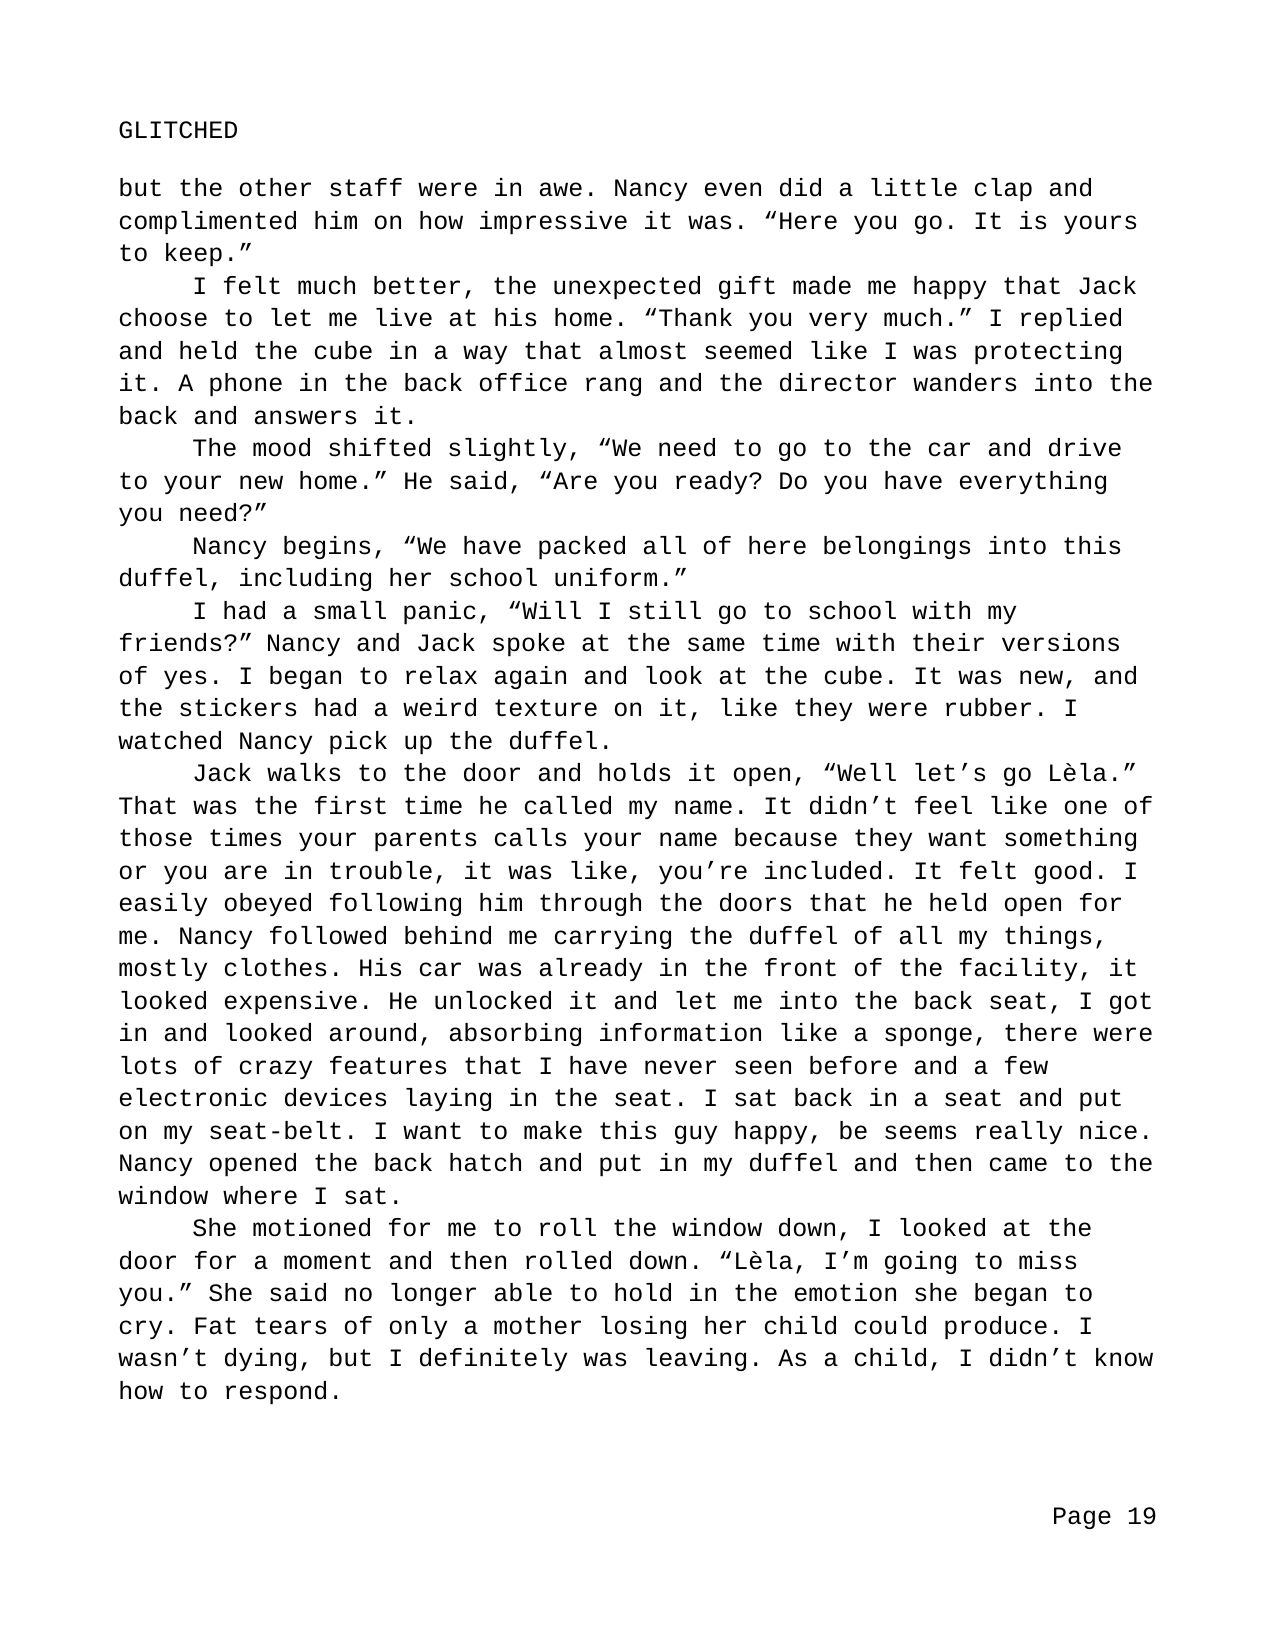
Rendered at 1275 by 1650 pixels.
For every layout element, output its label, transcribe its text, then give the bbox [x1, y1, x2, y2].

text but the other staff were in awe. Nancy even did a little clap and complimented him on how impressive it was. “Here you go. It is yours to keep.” [118, 176, 1157, 269]
text She motioned for me to roll the window down, I looked at the door for a moment and then rolled down. “Lèla, I’m going to miss you.” She said no longer able to hold in the emotion she began to cry. Fat tears of only a mother losing her child could produce. I wasn’t dying, but I definitely was leaving. As a child, I didn’t know how to respond. [118, 1216, 1157, 1407]
text I felt much better, the unexpected gift made me happy that Jack choose to let me live at his home. “Thank you very much.” I replied and held the cube in a way that almost seemed like I was protecting it. A phone in the back office rang and the director wanders into the back and answers it. [118, 273, 1157, 432]
text The mood shifted slightly, “We need to go to the car and drive to your new home.” He said, “Are you ready? Do you have everything you need?” Nancy begins, “We have packed all of here belongings into this duffel, including her school uniform.” I had a small panic, “Will I still go to school with my friends?” Nancy and Jack spoke at the same time with their versions of yes. I began to relax again and look at the cube. It was new, and the stickers had a weird texture on it, like they were rubber. I watched Nancy pick up the duffel. [118, 436, 1157, 757]
text Jack walks to the door and holds it open, “Well let’s go Lèla.” That was the first time he called my name. It didn’t feel like one of those times your parents calls your name because they want something or you are in trouble, it was like, you’re included. It felt good. I easily obeyed following him through the doors that he held open for me. Nancy followed behind me carrying the duffel of all my things, mostly clothes. His car was already in the front of the facility, it looked expensive. He unlocked it and let me into the back seat, I got in and looked around, absorbing information like a sponge, there were lots of crazy features that I have never seen before and a few electronic devices laying in the seat. I sat back in a seat and put on my seat-belt. I want to make this guy happy, be seems really nice. Nancy opened the back hatch and put in my duffel and then came to the window where I sat. [118, 761, 1157, 1212]
